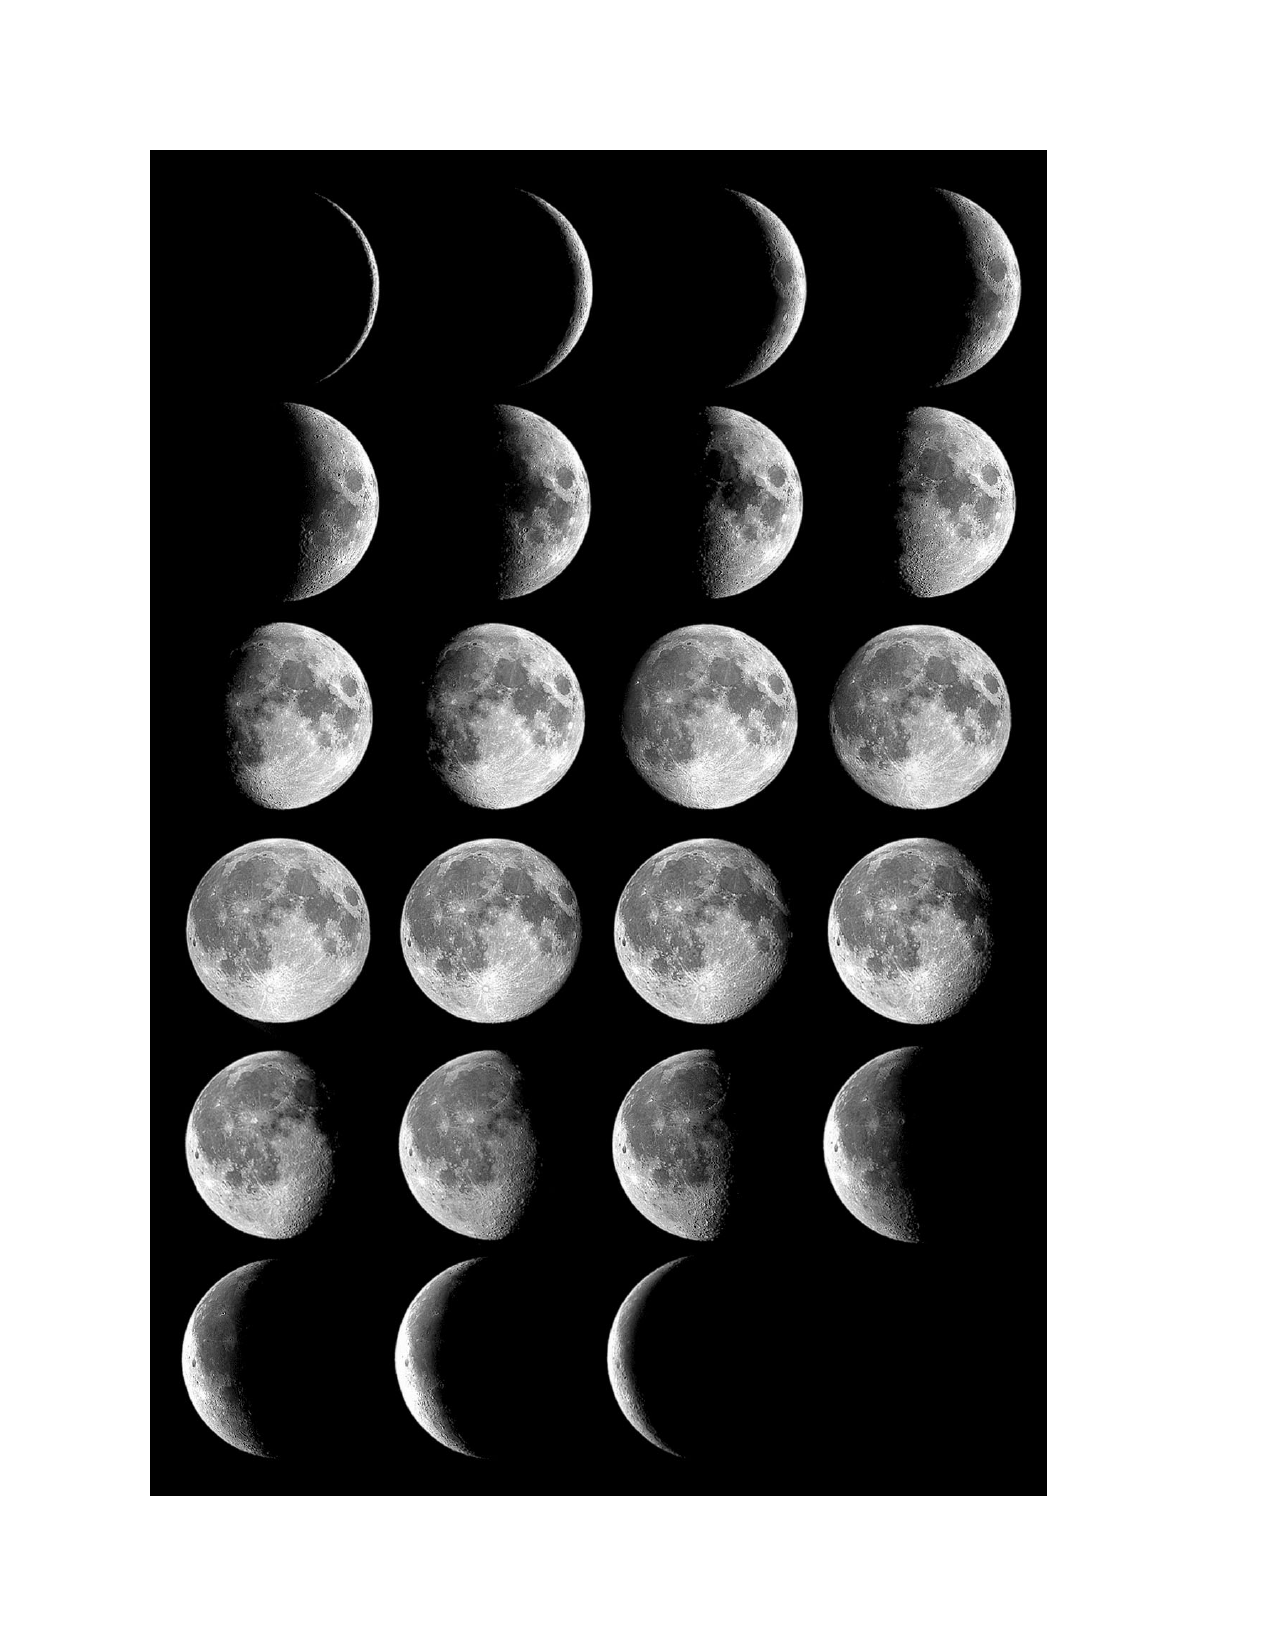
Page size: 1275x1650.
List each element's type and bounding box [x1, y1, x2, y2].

picture [150, 150, 1047, 1496]
